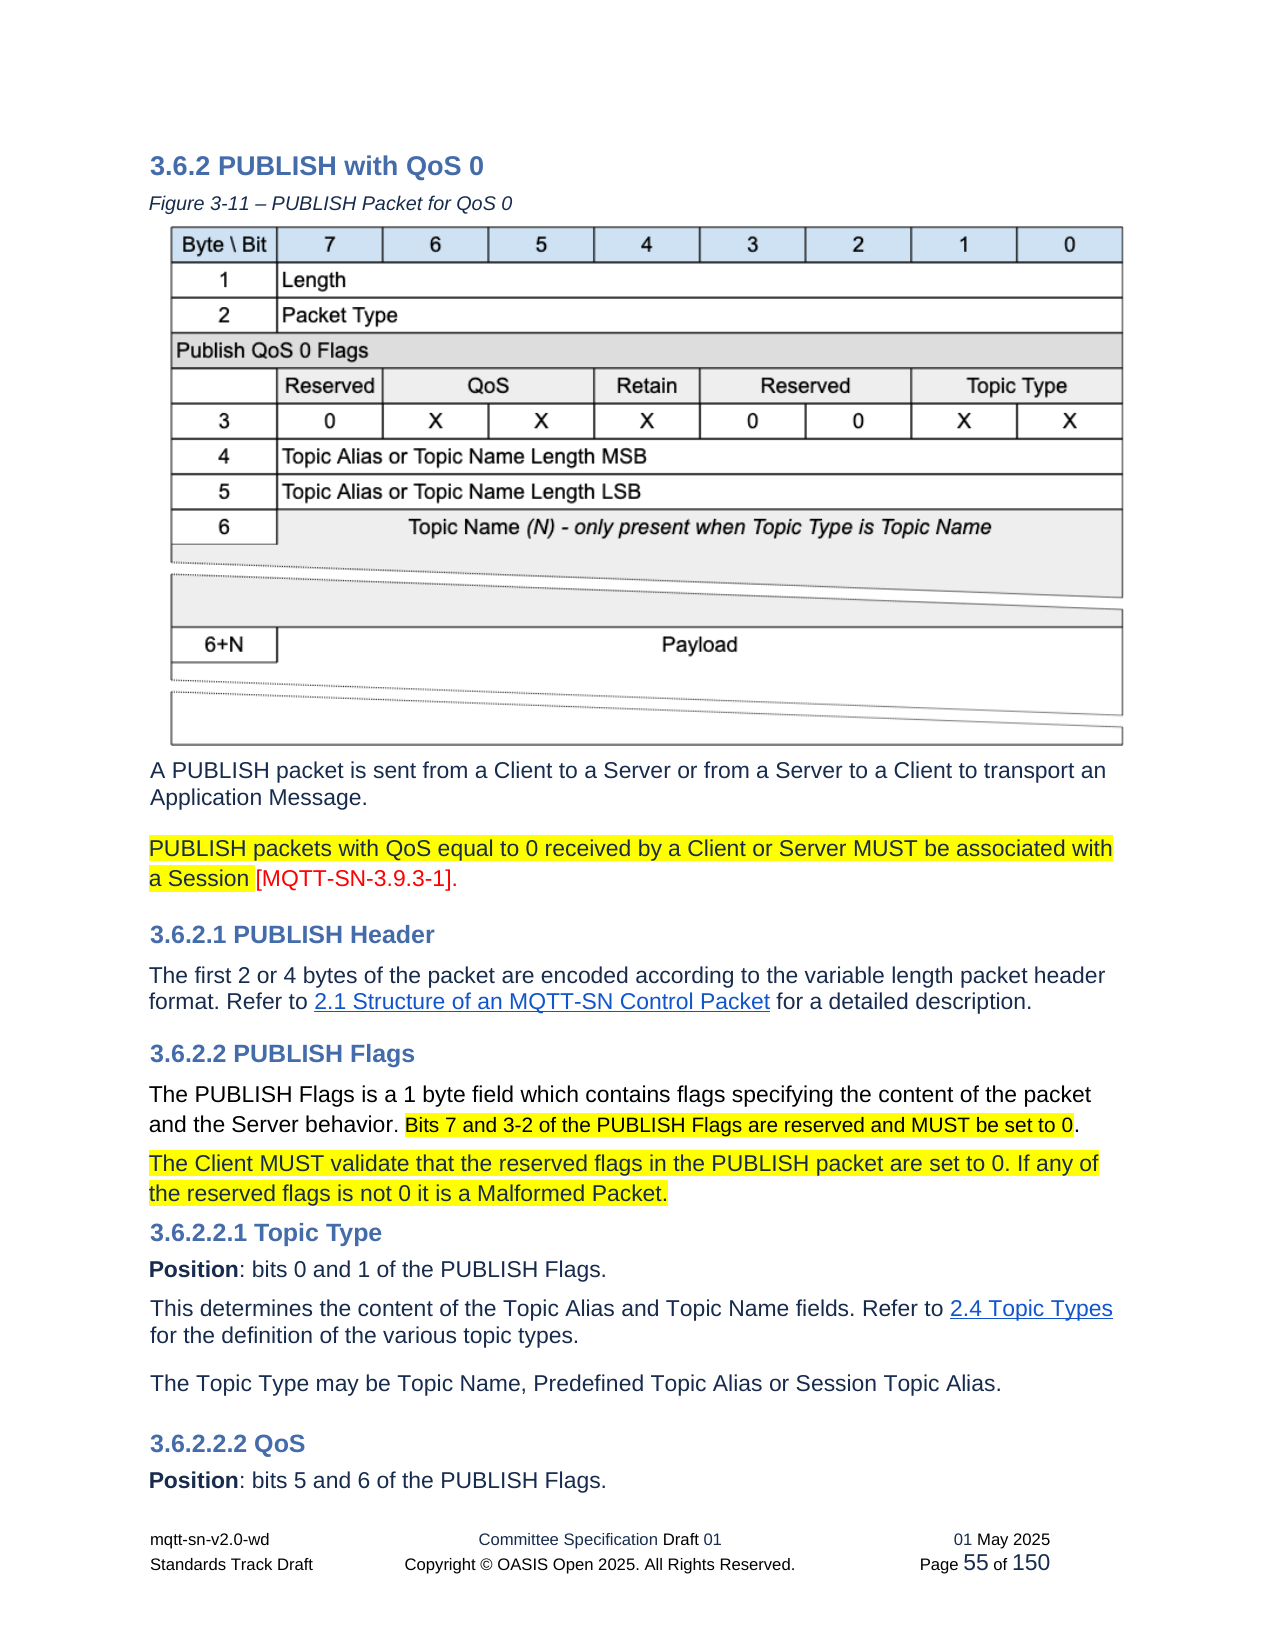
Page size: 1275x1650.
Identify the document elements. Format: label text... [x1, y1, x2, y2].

subtitle 3.6.2.2 PUBLISH Flags [150, 1039, 1124, 1068]
text Position: bits 5 and 6 of the PUBLISH Flags. [148, 1467, 1124, 1493]
text The Client MUST validate that the reserved flags in the PUBLISH packet are set to 0. If any of the reserved flags is not 0 it is a Malformed Packet. [148, 1149, 1124, 1206]
text A PUBLISH packet is sent from a Client to a Server or from a Server to a Client to transport an Application Message. [150, 757, 1125, 810]
picture [148, 226, 1124, 746]
text The Topic Type may be Topic Name, Predefined Topic Alias or Session Topic Alias. [150, 1370, 1124, 1396]
text This determines the content of the Topic Alias and Topic Name fields. Refer to 2.4 Topic Types for the definition of the various topic types. [150, 1295, 1124, 1348]
text Figure 3-11 – PUBLISH Packet for QoS 0 [148, 192, 1124, 215]
text PUBLISH packets with QoS equal to 0 received by a Client or Server MUST be associated with a Session [MQTT-SN-3.9.3-1]. [148, 835, 1124, 892]
subtitle 3.6.2.1 PUBLISH Header [150, 921, 1124, 949]
text The first 2 or 4 bytes of the packet are encoded according to the variable length packet header format. Refer to 2.1 Structure of an MQTT-SN Control Packet for a detailed description. [148, 962, 1124, 1014]
text The PUBLISH Flags is a 1 byte field which contains flags specifying the content of the packet and the Server behavior. Bits 7 and 3-2 of the PUBLISH Flags are reserved and MUST be set to 0. [148, 1081, 1124, 1137]
subtitle 3.6.2 PUBLISH with QoS 0 [150, 150, 1124, 181]
subtitle 3.6.2.2.2 QoS [150, 1429, 1124, 1457]
subtitle 3.6.2.2.1 Topic Type [150, 1218, 1124, 1247]
text Position: bits 0 and 1 of the PUBLISH Flags. [148, 1256, 1124, 1282]
